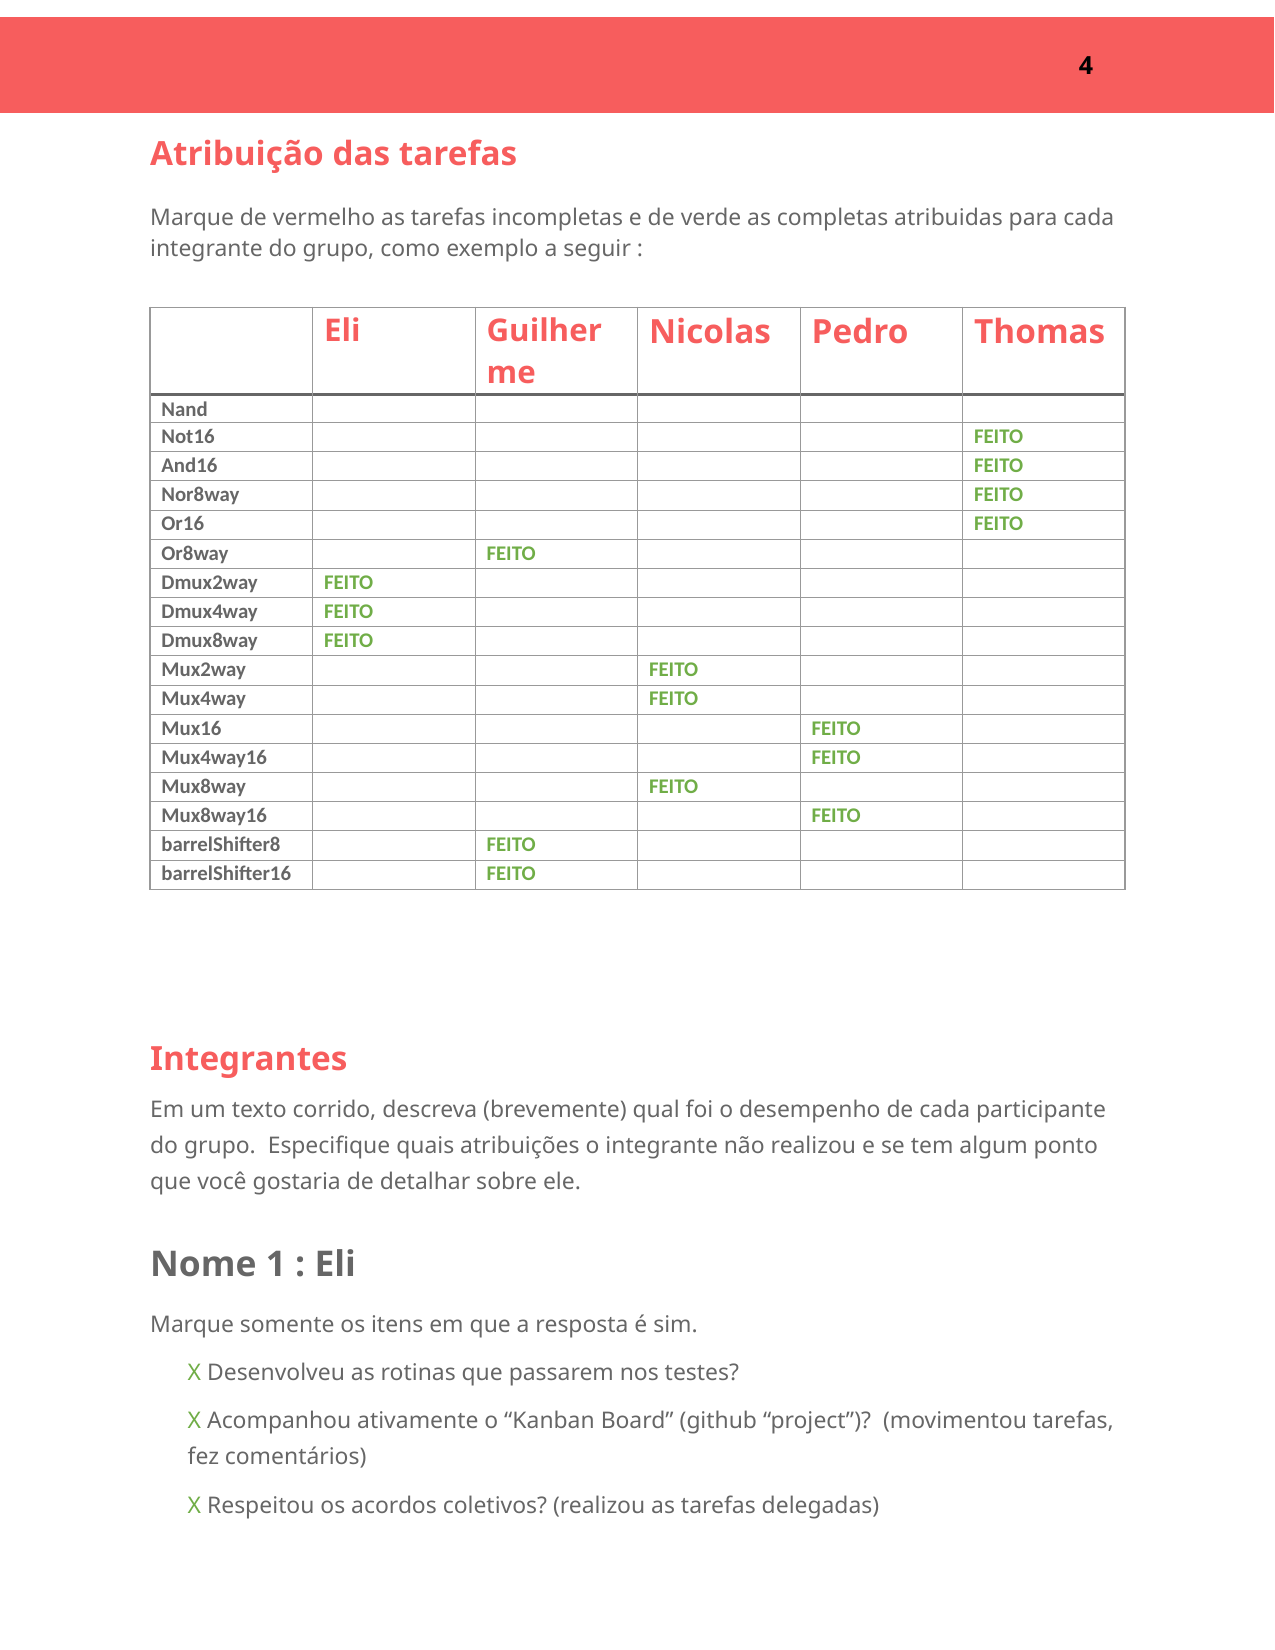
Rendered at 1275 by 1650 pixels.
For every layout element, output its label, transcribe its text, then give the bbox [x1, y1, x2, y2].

table_cell Nand [151, 396, 312, 422]
table_cell FEITO [476, 861, 637, 889]
table_cell [476, 423, 637, 451]
table_cell [963, 744, 1124, 772]
table_cell [476, 773, 637, 801]
table_cell FEITO [801, 802, 962, 830]
table_cell FEITO [801, 744, 962, 772]
subtitle Nome 1 : Eli [150, 1238, 1125, 1287]
table_cell [638, 396, 800, 422]
table_cell [638, 598, 800, 626]
table_cell [963, 627, 1124, 655]
table_header Pedro [801, 308, 962, 393]
table_cell [476, 569, 637, 597]
table_header [151, 308, 312, 393]
table_header Guilherme [476, 308, 637, 393]
table_cell [313, 831, 475, 859]
table_cell [638, 715, 800, 743]
table_cell Dmux2way [151, 569, 312, 597]
subtitle Atribuição das tarefas [150, 130, 1125, 175]
table_cell FEITO [638, 656, 800, 684]
table_cell [963, 656, 1124, 684]
table_cell [963, 861, 1124, 889]
table_cell [963, 802, 1124, 830]
table_cell Not16 [151, 423, 312, 451]
table_cell [801, 452, 962, 480]
table_cell FEITO [963, 481, 1124, 509]
table_cell FEITO [963, 452, 1124, 480]
text X Acompanhou ativamente o “Kanban Board” (github “project”)? (movimentou tarefas, fez comentários) [187, 1404, 1125, 1472]
table_cell [963, 773, 1124, 801]
table_cell [313, 802, 475, 830]
table_cell [963, 540, 1124, 568]
table_cell Or16 [151, 511, 312, 539]
table_cell Mux4way [151, 686, 312, 714]
table_cell [801, 540, 962, 568]
text Marque de vermelho as tarefas incompletas e de verde as completas atribuidas para cada integrante do grupo, como exemplo a seguir : [150, 200, 1125, 263]
table_cell [476, 656, 637, 684]
table_cell [638, 481, 800, 509]
table_cell [476, 744, 637, 772]
table_cell Mux8way [151, 773, 312, 801]
table_cell [801, 481, 962, 509]
table_cell [638, 802, 800, 830]
table_cell Dmux8way [151, 627, 312, 655]
table_cell FEITO [313, 627, 475, 655]
table_cell Mux2way [151, 656, 312, 684]
text X Respeitou os acordos coletivos? (realizou as tarefas delegadas) [187, 1489, 1125, 1520]
table_cell FEITO [638, 686, 800, 714]
table_cell [801, 831, 962, 859]
table_cell [801, 627, 962, 655]
table_cell [801, 686, 962, 714]
table_cell barrelShifter16 [151, 861, 312, 889]
table_cell [476, 802, 637, 830]
table_cell [638, 511, 800, 539]
table_cell FEITO [313, 598, 475, 626]
table_cell [801, 598, 962, 626]
subtitle Integrantes [150, 1035, 1128, 1081]
table_cell [313, 861, 475, 889]
table_cell [638, 831, 800, 859]
table_cell [313, 396, 475, 422]
table_cell FEITO [963, 423, 1124, 451]
table_cell [476, 396, 637, 422]
table_cell [313, 656, 475, 684]
table_cell Mux16 [151, 715, 312, 743]
table_cell [638, 540, 800, 568]
table_cell FEITO [476, 540, 637, 568]
table_cell [476, 686, 637, 714]
table_cell And16 [151, 452, 312, 480]
table_cell FEITO [313, 569, 475, 597]
table_cell [476, 598, 637, 626]
table_cell [638, 569, 800, 597]
table_cell [638, 744, 800, 772]
table_cell [801, 656, 962, 684]
table_cell FEITO [963, 511, 1124, 539]
table_cell Mux8way16 [151, 802, 312, 830]
table_cell [476, 452, 637, 480]
table_cell [313, 715, 475, 743]
table_cell [476, 715, 637, 743]
table_cell [313, 540, 475, 568]
table_cell [313, 423, 475, 451]
table_cell FEITO [476, 831, 637, 859]
table_cell [313, 511, 475, 539]
table_cell [801, 861, 962, 889]
table_cell [963, 396, 1124, 422]
table_cell [801, 569, 962, 597]
table_cell [313, 481, 475, 509]
table_header Eli [313, 308, 475, 393]
table_header Nicolas [638, 308, 800, 393]
table_cell Nor8way [151, 481, 312, 509]
table_cell [638, 452, 800, 480]
table_cell [963, 831, 1124, 859]
table_cell [963, 569, 1124, 597]
table_cell barrelShifter8 [151, 831, 312, 859]
table_cell [313, 452, 475, 480]
table_cell [313, 744, 475, 772]
table_cell [801, 423, 962, 451]
table_header Thomas [963, 308, 1124, 393]
table_cell [801, 396, 962, 422]
table_cell FEITO [638, 773, 800, 801]
table_cell [801, 773, 962, 801]
text X Desenvolveu as rotinas que passarem nos testes? [187, 1356, 1125, 1387]
table_cell [963, 715, 1124, 743]
table_cell [638, 423, 800, 451]
table_cell [638, 627, 800, 655]
table_cell FEITO [801, 715, 962, 743]
table_cell Dmux4way [151, 598, 312, 626]
table_cell Or8way [151, 540, 312, 568]
table_cell [476, 511, 637, 539]
table_cell [801, 511, 962, 539]
table_cell Mux4way16 [151, 744, 312, 772]
table_cell [963, 598, 1124, 626]
table_cell [476, 627, 637, 655]
table_cell [476, 481, 637, 509]
table_cell [313, 686, 475, 714]
text Em um texto corrido, descreva (brevemente) qual foi o desempenho de cada participante do grupo. Especifique quais atribuições o integrante não realizou e se tem algum ponto que você gostaria de detalhar sobre ele. [150, 1093, 1125, 1196]
table_cell [963, 686, 1124, 714]
table_cell [313, 773, 475, 801]
text Marque somente os itens em que a resposta é sim. [150, 1307, 1125, 1339]
table_cell [638, 861, 800, 889]
